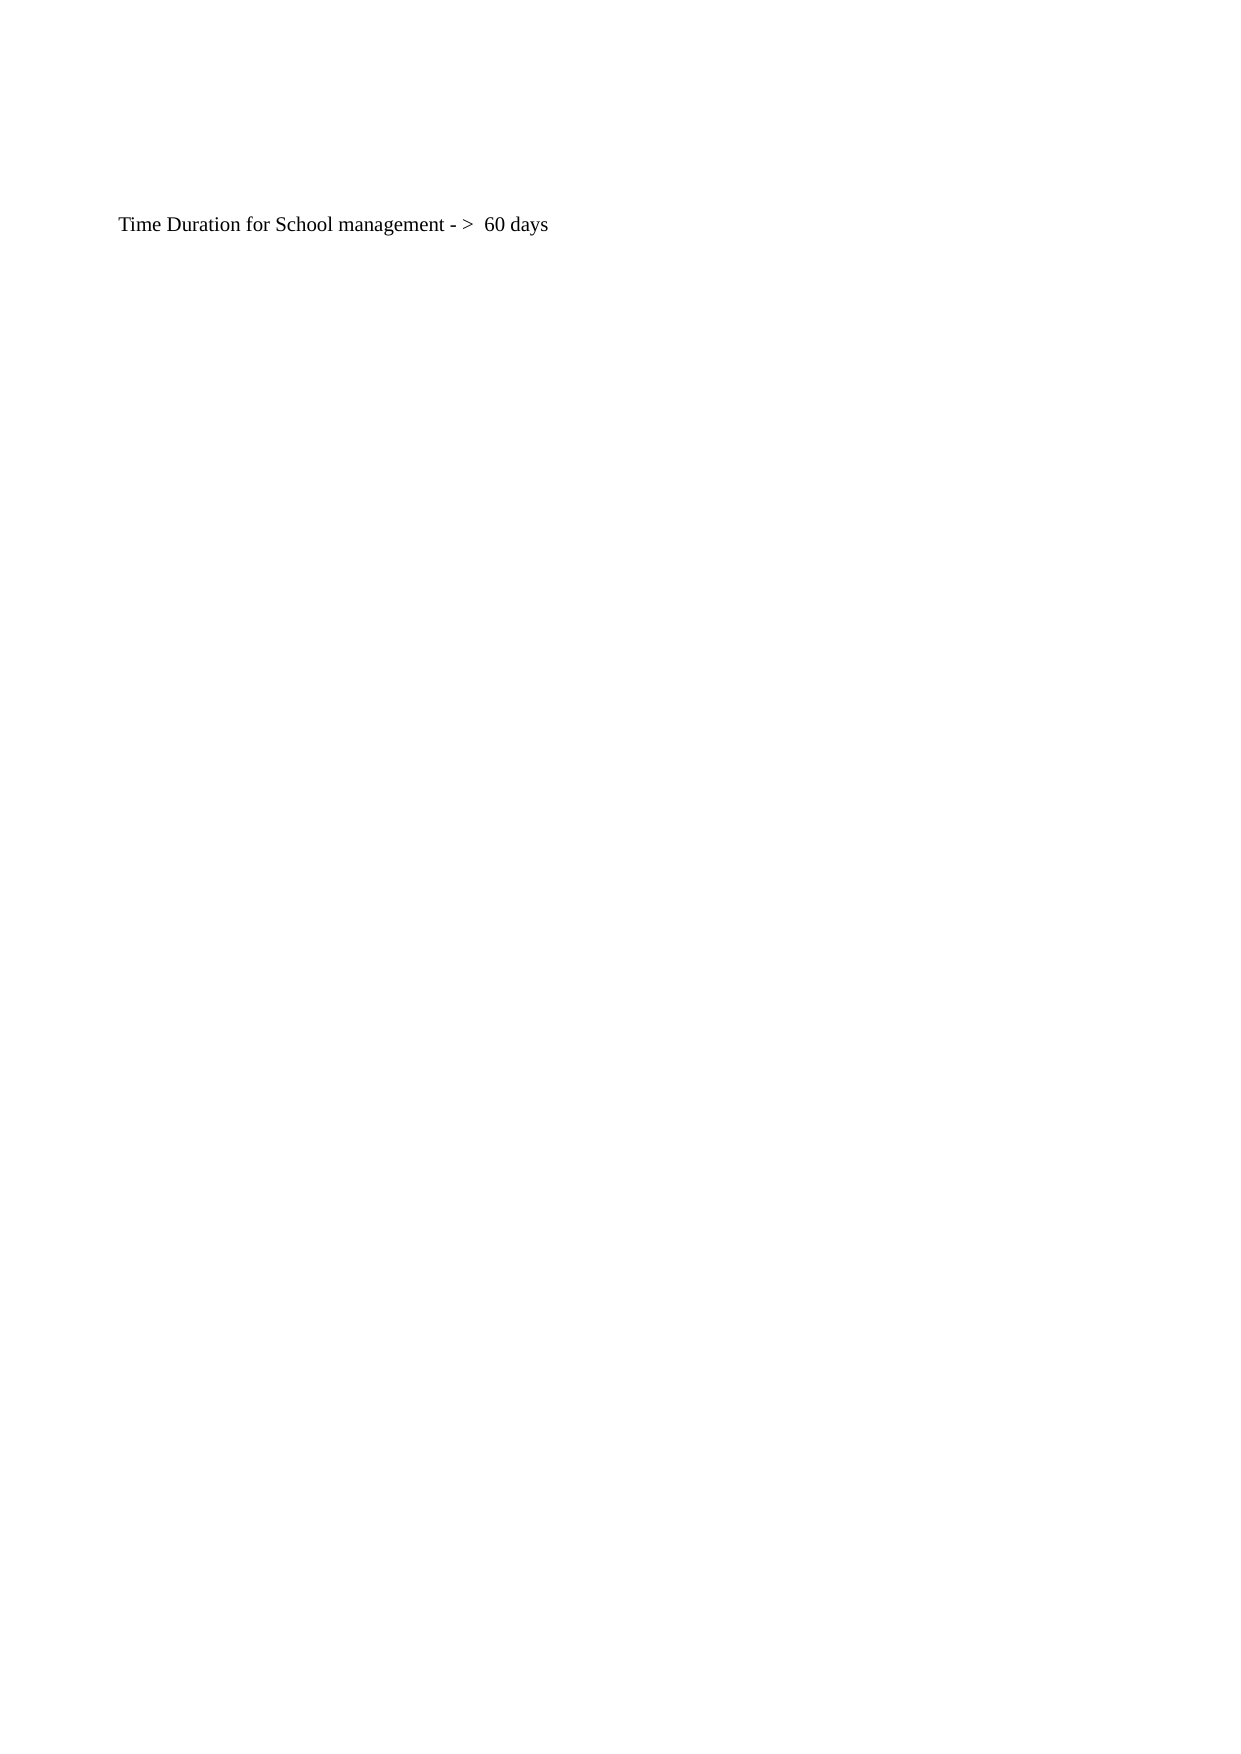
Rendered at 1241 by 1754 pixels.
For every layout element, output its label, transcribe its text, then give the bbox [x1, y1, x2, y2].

text Time Duration for School management - > 60 days [118, 212, 1122, 236]
